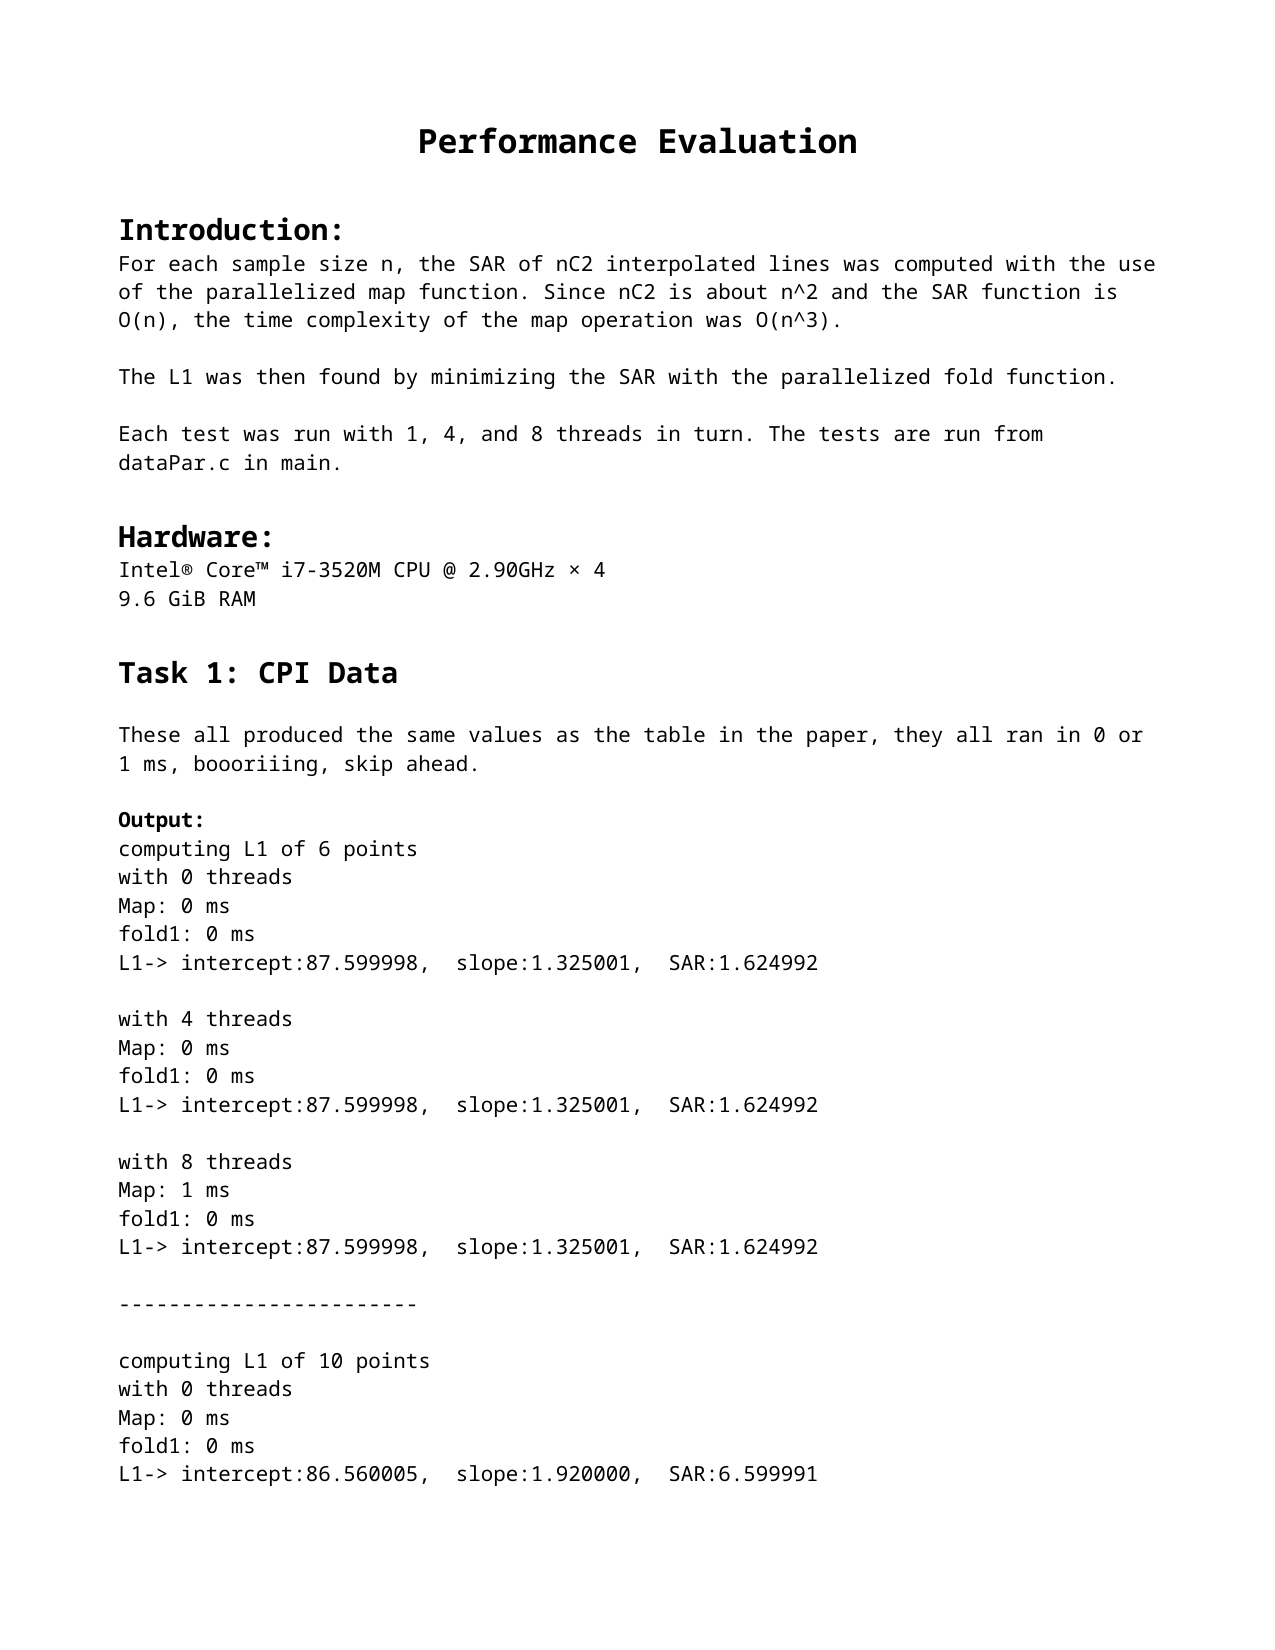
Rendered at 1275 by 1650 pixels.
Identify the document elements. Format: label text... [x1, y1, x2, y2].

text 9.6 GiB RAM [118, 584, 1157, 612]
text Hardware: [118, 516, 1157, 556]
text Intel® Core™ i7-3520M CPU @ 2.90GHz × 4 [118, 556, 1157, 584]
text Output: [118, 806, 1157, 834]
text The L1 was then found by minimizing the SAR with the parallelized fold function. [118, 362, 1157, 391]
text Performance Evaluation [118, 118, 1157, 163]
text Each test was run with 1, 4, and 8 threads in turn. The tests are run from dataPar.c in main. [118, 419, 1157, 476]
text computing L1 of 6 points with 0 threads Map: 0 ms fold1: 0 ms L1-> intercept:87.599998, slope:1.325001, SAR:1.624992 with 4 threads Map: 0 ms fold1: 0 ms L1-> intercept:87.599998, slope:1.325001, SAR:1.624992 with 8 threads Map: 1 ms fold1: 0 ms L1-> intercept:87.599998, slope:1.325001, SAR:1.624992 ------------------------ computing L1 of 10 points with 0 threads Map: 0 ms fold1: 0 ms L1-> intercept:86.560005, slope:1.920000, SAR:6.599991 [118, 834, 1157, 1516]
text Task 1: CPI Data [118, 652, 1157, 692]
text For each sample size n, the SAR of nC2 interpolated lines was computed with the use of the parallelized map function. Since nC2 is about n^2 and the SAR function is O(n), the time complexity of the map operation was O(n^3). [118, 249, 1157, 334]
text These all produced the same values as the table in the paper, they all ran in 0 or 1 ms, boooriiing, skip ahead. [118, 720, 1157, 777]
text Introduction: [118, 209, 1157, 249]
